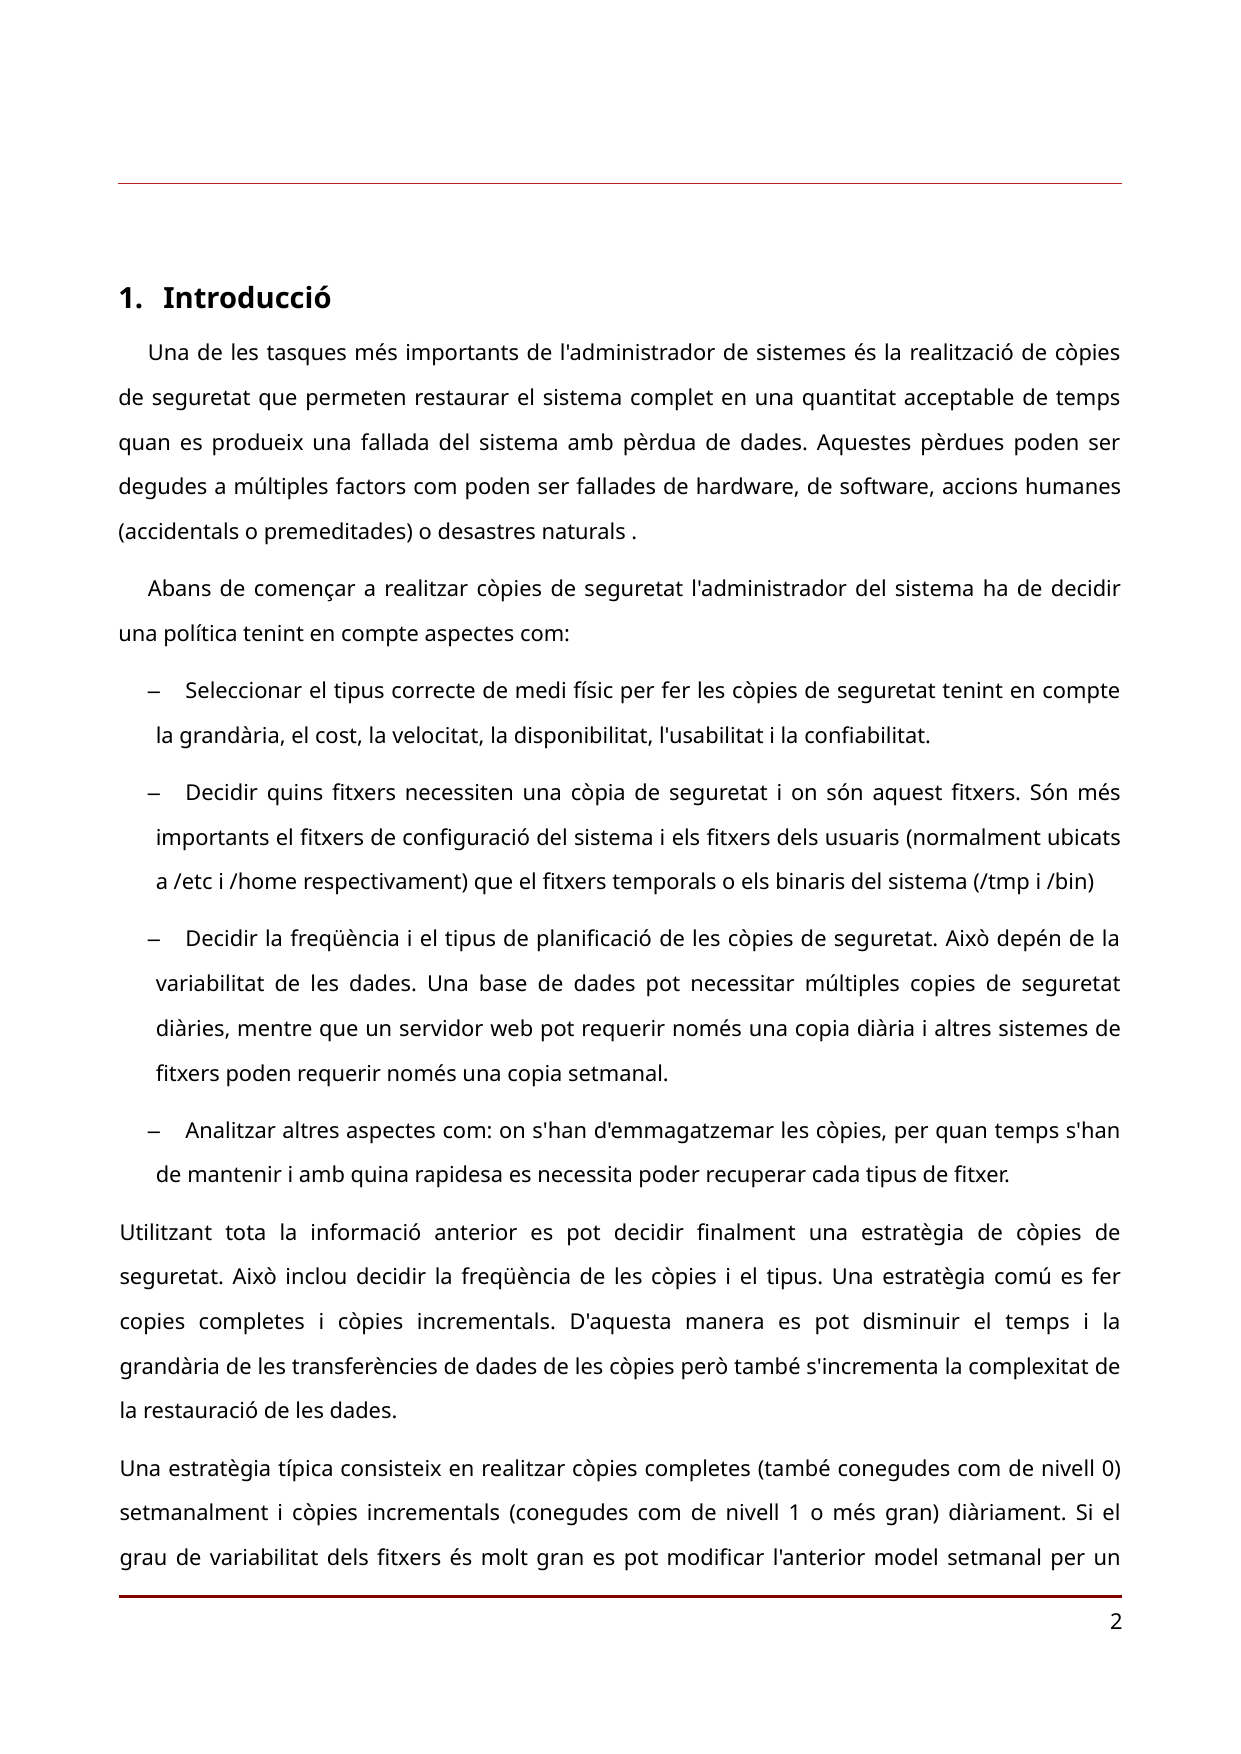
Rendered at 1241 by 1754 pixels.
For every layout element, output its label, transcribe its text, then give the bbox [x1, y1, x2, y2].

list Una estratègia típica consisteix en realitzar còpies completes (també conegudes com de nivell 0) setmanalment i còpies incrementals (conegudes com de nivell 1 o més gran) diàriament. Si el grau de variabilitat dels fitxers és molt gran es pot modificar l'anterior model setmanal per un [82, 1452, 1122, 1572]
text Abans de començar a realitzar còpies de seguretat l'administrador del sistema ha de decidir una política tenint en compte aspectes com: [118, 573, 1122, 648]
list Seleccionar el tipus correcte de medi físic per fer les còpies de seguretat tenint en compte la grandària, el cost, la velocitat, la disponibilitat, l'usabilitat i la confiabilitat. [118, 675, 1122, 749]
list Decidir la freqüència i el tipus de planificació de les còpies de seguretat. Això depén de la variabilitat de les dades. Una base de dades pot necessitar múltiples copies de seguretat diàries, mentre que un servidor web pot requerir només una copia diària i altres sistemes de fitxers poden requerir només una copia setmanal. [118, 923, 1122, 1087]
subtitle Introducció [118, 277, 1122, 317]
list Decidir quins fitxers necessiten una còpia de seguretat i on són aquest fitxers. Són més importants el fitxers de configuració del sistema i els fitxers dels usuaris (normalment ubicats a /etc i /home respectivament) que el fitxers temporals o els binaris del sistema (/tmp i /bin) [118, 777, 1122, 896]
list Utilitzant tota la informació anterior es pot decidir finalment una estratègia de còpies de seguretat. Això inclou decidir la freqüència de les còpies i el tipus. Una estratègia comú es fer copies completes i còpies incrementals. D'aquesta manera es pot disminuir el temps i la grandària de les transferències de dades de les còpies però també s'incrementa la complexitat de la restauració de les dades. [82, 1217, 1122, 1425]
text Una de les tasques més importants de l'administrador de sistemes és la realització de còpies de seguretat que permeten restaurar el sistema complet en una quantitat acceptable de temps quan es produeix una fallada del sistema amb pèrdua de dades. Aquestes pèrdues poden ser degudes a múltiples factors com poden ser fallades de hardware, de software, accions humanes (accidentals o premeditades) o desastres naturals . [118, 337, 1122, 546]
list Analitzar altres aspectes com: on s'han d'emmagatzemar les còpies, per quan temps s'han de mantenir i amb quina rapidesa es necessita poder recuperar cada tipus de fitxer. [118, 1115, 1122, 1189]
